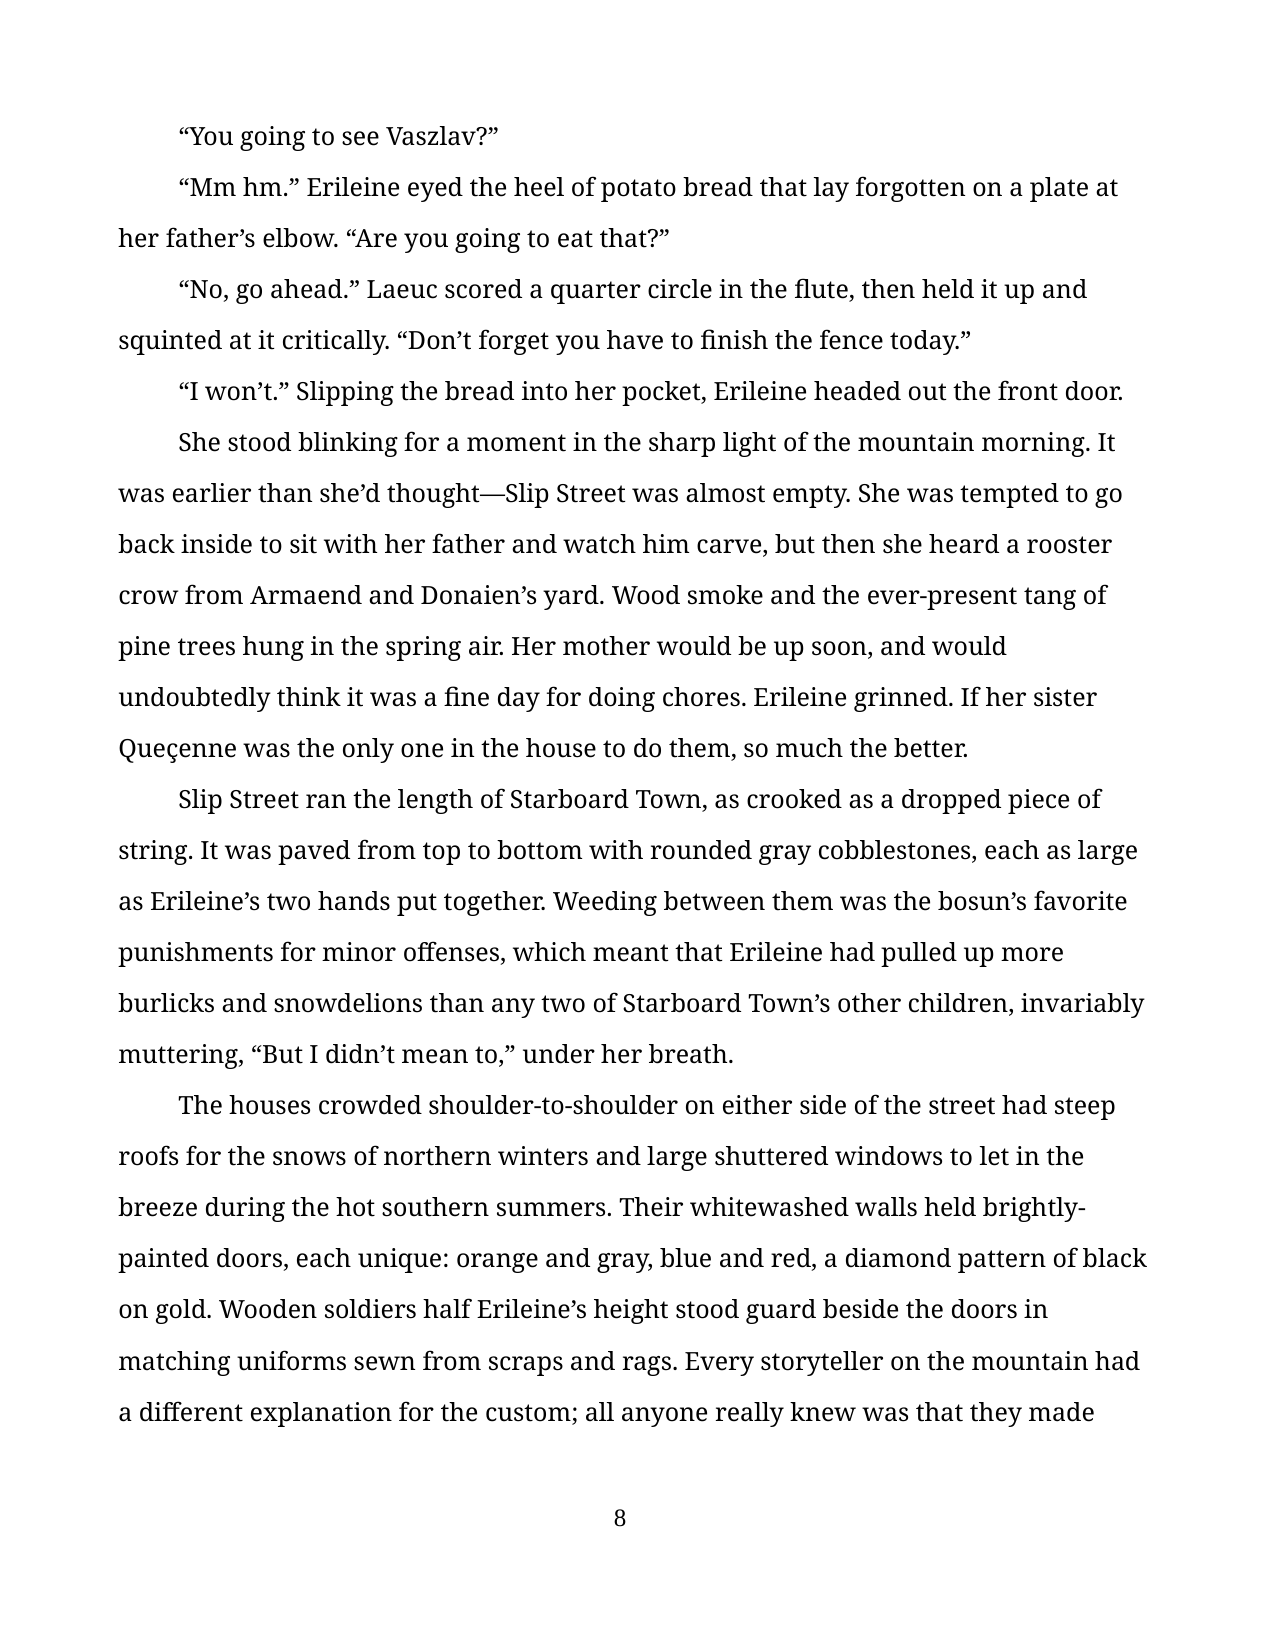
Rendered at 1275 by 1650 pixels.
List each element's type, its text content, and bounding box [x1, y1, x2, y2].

text The houses crowded shoulder-to-shoulder on either side of the street had steep roofs for the snows of northern winters and large shuttered windows to let in the breeze during the hot southern summers. Their whitewashed walls held brightly-painted doors, each unique: orange and gray, blue and red, a diamond pattern of black on gold. Wooden soldiers half Erileine’s height stood guard beside the doors in matching uniforms sewn from scraps and rags. Every storyteller on the mountain had a different explanation for the custom; all anyone really knew was that they made [118, 1088, 1157, 1428]
text “I won’t.” Slipping the bread into her pocket, Erileine headed out the front door. [118, 373, 1157, 407]
text “Mm hm.” Erileine eyed the heel of potato bread that lay forgotten on a plate at her father’s elbow. “Are you going to eat that?” [118, 169, 1157, 254]
text She stood blinking for a moment in the sharp light of the mountain morning. It was earlier than she’d thought—Slip Street was almost empty. She was tempted to go back inside to sit with her father and watch him carve, but then she heard a rooster crow from Armaend and Donaien’s yard. Wood smoke and the ever-present tang of pine trees hung in the spring air. Her mother would be up soon, and would undoubtedly think it was a fine day for doing chores. Erileine grinned. If her sister Queçenne was the only one in the house to do them, so much the better. [118, 424, 1157, 765]
text Slip Street ran the length of Starboard Town, as crooked as a dropped piece of string. It was paved from top to bottom with rounded gray cobblestones, each as large as Erileine’s two hands put together. Weeding between them was the bosun’s favorite punishments for minor offenses, which meant that Erileine had pulled up more burlicks and snowdelions than any two of Starboard Town’s other children, invariably muttering, “But I didn’t mean to,” under her breath. [118, 782, 1157, 1071]
text “No, go ahead.” Laeuc scored a quarter circle in the flute, then held it up and squinted at it critically. “Don’t forget you have to finish the fence today.” [118, 271, 1157, 356]
text “You going to see Vaszlav?” [118, 118, 1157, 152]
